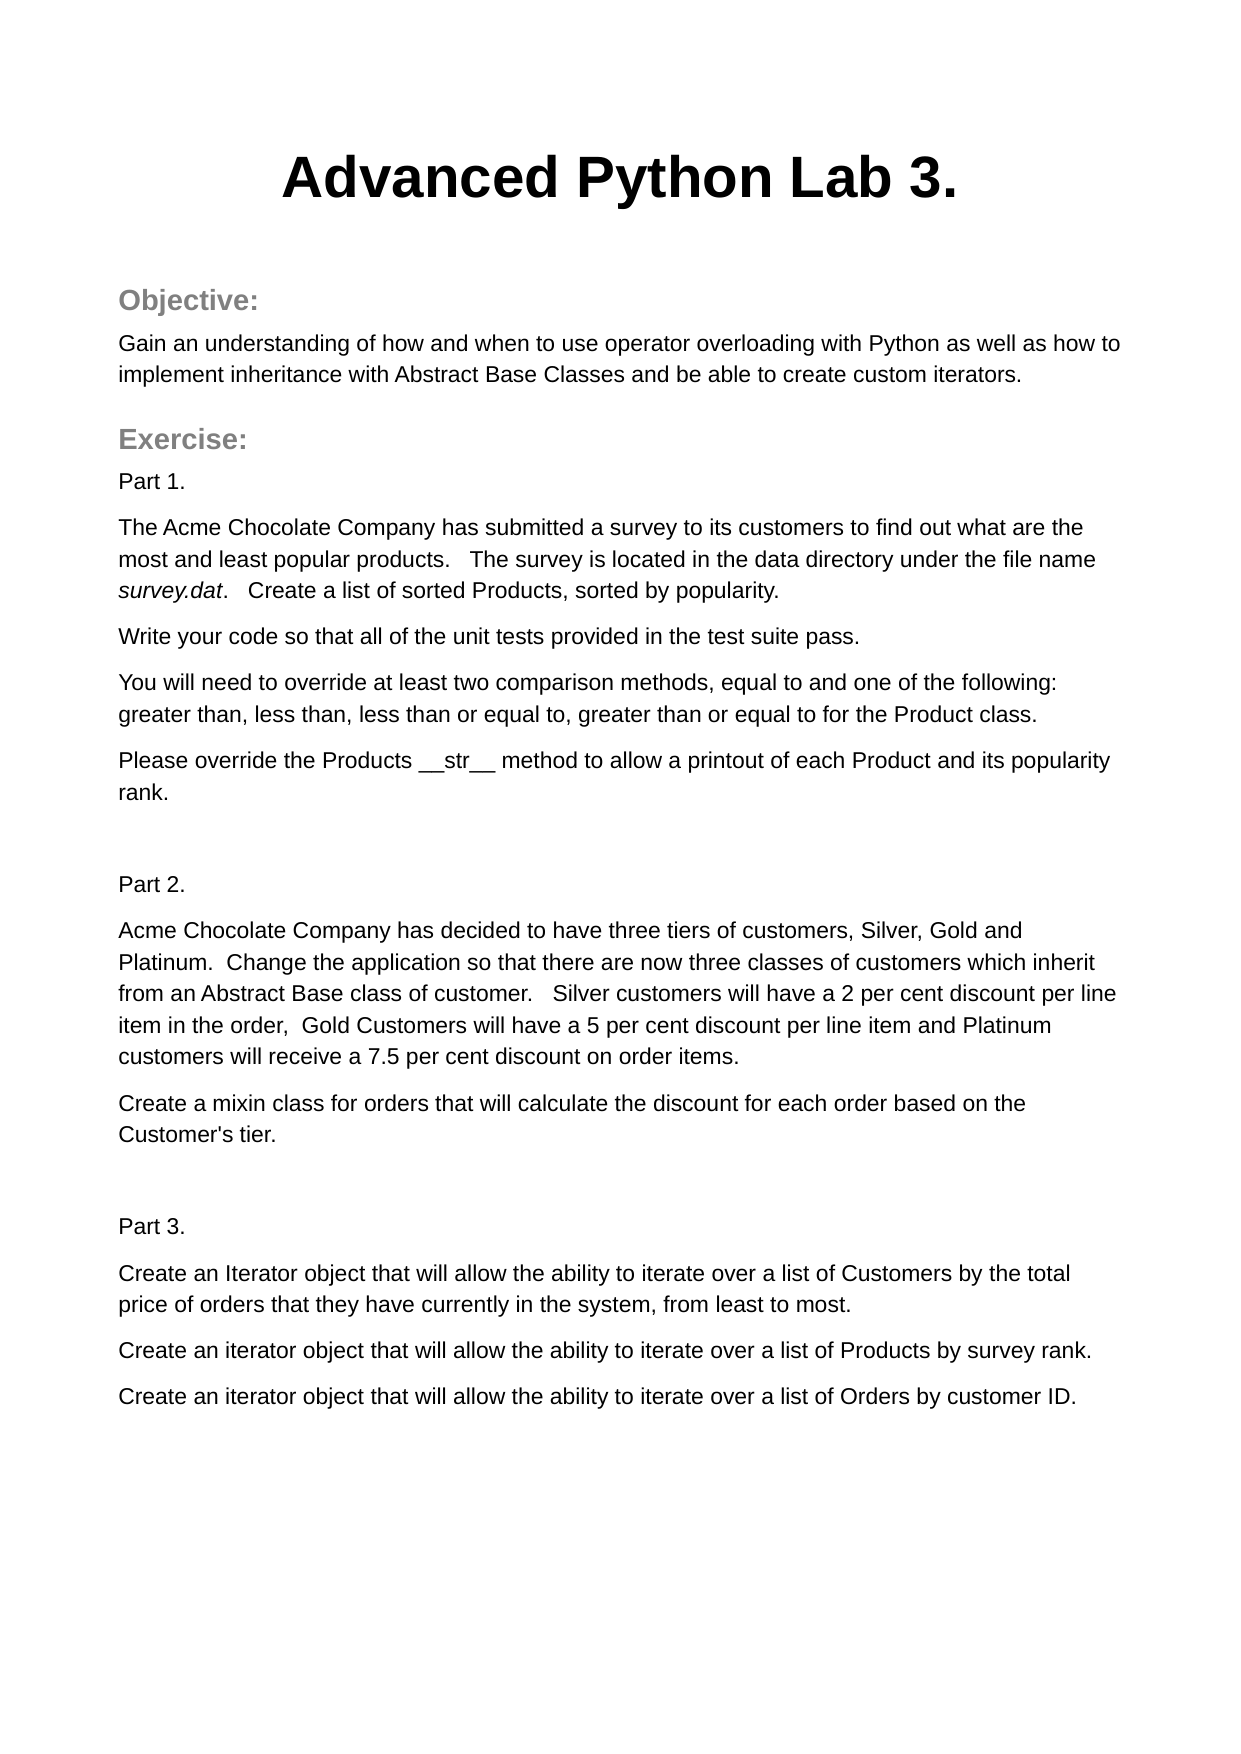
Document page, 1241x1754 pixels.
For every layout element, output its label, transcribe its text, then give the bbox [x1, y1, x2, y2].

text Create an Iterator object that will allow the ability to iterate over a list of Customers by the total price of orders that they have currently in the system, from least to most. [118, 1259, 1122, 1317]
title Advanced Python Lab 3. [118, 143, 1122, 210]
text The Acme Chocolate Company has submitted a survey to its customers to find out what are the most and least popular products. The survey is located in the data directory under the file name survey.dat. Create a list of sorted Products, sorted by popularity. [118, 514, 1122, 603]
text Please override the Products __str__ method to allow a printout of each Product and its popularity rank. [118, 747, 1122, 805]
text Create a mixin class for orders that will calculate the discount for each order based on the Customer's tier. [118, 1089, 1122, 1147]
text You will need to override at least two comparison methods, equal to and one of the following: greater than, less than, less than or equal to, greater than or equal to for the Product class. [118, 669, 1122, 727]
text Create an iterator object that will allow the ability to iterate over a list of Orders by customer ID. [118, 1383, 1122, 1410]
text Create an iterator object that will allow the ability to iterate over a list of Products by survey rank. [118, 1337, 1122, 1363]
text Write your code so that all of the unit tests provided in the test suite pass. [118, 623, 1122, 649]
text Part 2. [118, 871, 1122, 897]
text Part 1. [118, 468, 1122, 494]
subtitle Objective: [118, 283, 1122, 317]
subtitle Exercise: [118, 422, 1122, 455]
text Part 3. [118, 1213, 1122, 1240]
text Acme Chocolate Company has decided to have three tiers of customers, Silver, Gold and Platinum. Change the application so that there are now three classes of customers which inherit from an Abstract Base class of customer. Silver customers will have a 2 per cent discount per line item in the order, Gold Customers will have a 5 per cent discount per line item and Platinum customers will receive a 7.5 per cent discount on order items. [118, 917, 1122, 1070]
text Gain an understanding of how and when to use operator overloading with Python as well as how to implement inheritance with Abstract Base Classes and be able to create custom iterators. [118, 329, 1122, 387]
